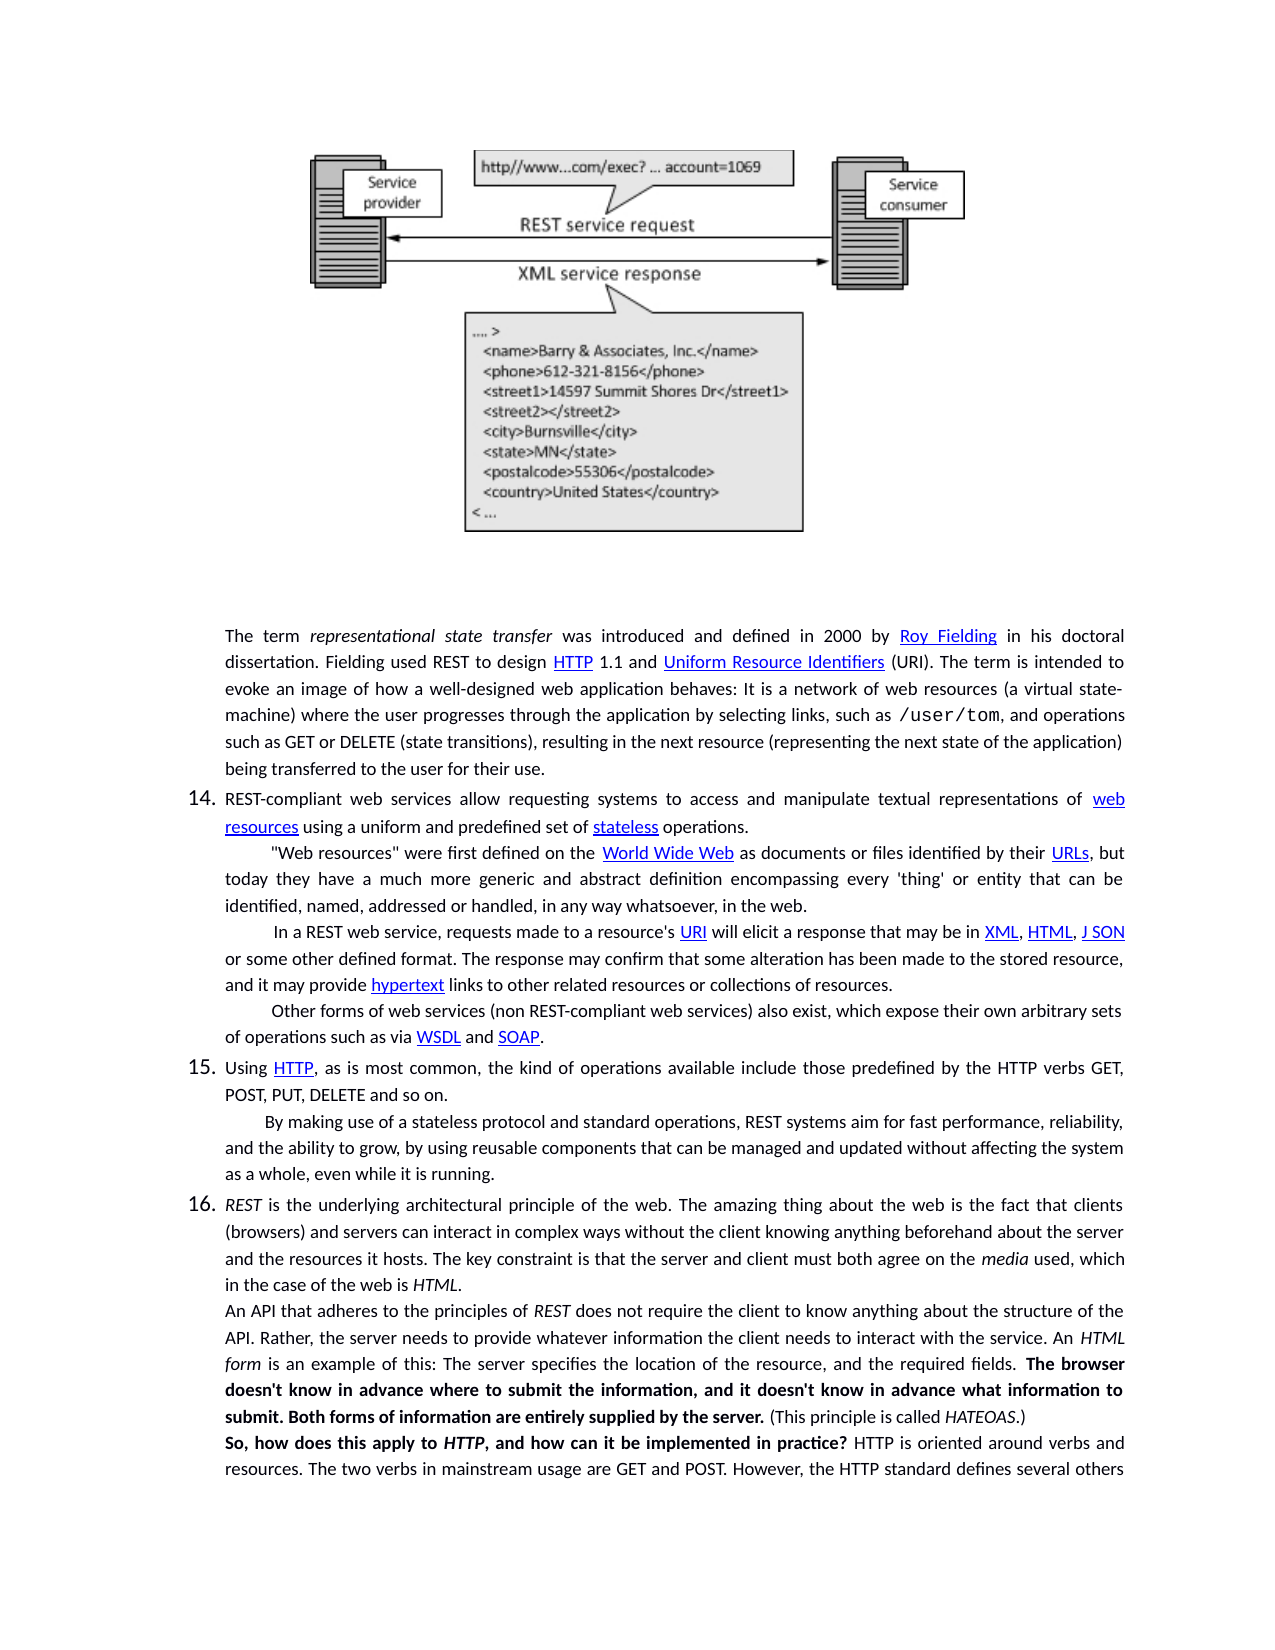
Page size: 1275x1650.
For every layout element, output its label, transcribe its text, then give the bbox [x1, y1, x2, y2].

list REST is the underlying architectural principle of the web. The amazing thing about the web is the fact that clients (browsers) and servers can interact in complex ways without the client knowing anything beforehand about the server and the resources it hosts. The key constraint is that the server and client must both agree on the media used, which in the case of the web is HTML. [187, 1189, 1125, 1296]
list REST-compliant web services allow requesting systems to access and manipulate textual representations of web resources using a uniform and predefined set of stateless operations. [187, 783, 1125, 838]
list So, how does this apply to HTTP, and how can it be implemented in practice? HTTP is oriented around verbs and resources. The two verbs in mainstream usage are GET and POST. However, the HTTP standard defines several others [187, 1431, 1125, 1481]
list The term representational state transfer was introduced and defined in 2000 by Roy Fielding in his doctoral dissertation. Fielding used REST to design HTTP 1.1 and Uniform Resource Identifiers (URI). The term is intended to evoke an image of how a well-designed web application behaves: It is a network of web resources (a virtual state-machine) where the user progresses through the application by selecting links, such as /user/tom, and operations such as GET or DELETE (state transitions), resulting in the next resource (representing the next state of the application) being transferred to the user for their use. [187, 624, 1125, 780]
list "Web resources" were first defined on the World Wide Web as documents or files identified by their URLs, but today they have a much more generic and abstract definition encompassing every 'thing' or entity that can be identified, named, addressed or handled, in any way whatsoever, in the web. [187, 841, 1125, 917]
picture [310, 150, 965, 532]
list Using HTTP, as is most common, the kind of operations available include those predefined by the HTTP verbs GET, POST, PUT, DELETE and so on. [187, 1052, 1125, 1106]
list By making use of a stateless protocol and standard operations, REST systems aim for fast performance, reliability, and the ability to grow, by using reusable components that can be managed and updated without affecting the system as a whole, even while it is running. [187, 1110, 1125, 1186]
list Other forms of web services (non REST-compliant web services) also exist, which expose their own arbitrary sets of operations such as via WSDL and SOAP. [187, 999, 1125, 1049]
list In a REST web service, requests made to a resource's URI will elicit a response that may be in XML, HTML, J SON or some other defined format. The response may confirm that some alteration has been made to the stored resource, and it may provide hypertext links to other related resources or collections of resources. [187, 920, 1125, 996]
list An API that adheres to the principles of REST does not require the client to know anything about the structure of the API. Rather, the server needs to provide whatever information the client needs to interact with the service. An HTML form is an example of this: The server specifies the location of the resource, and the required fields. The browser doesn't know in advance where to submit the information, and it doesn't know in advance what information to submit. Both forms of information are entirely supplied by the server. (This principle is called HATEOAS.) [187, 1299, 1125, 1428]
